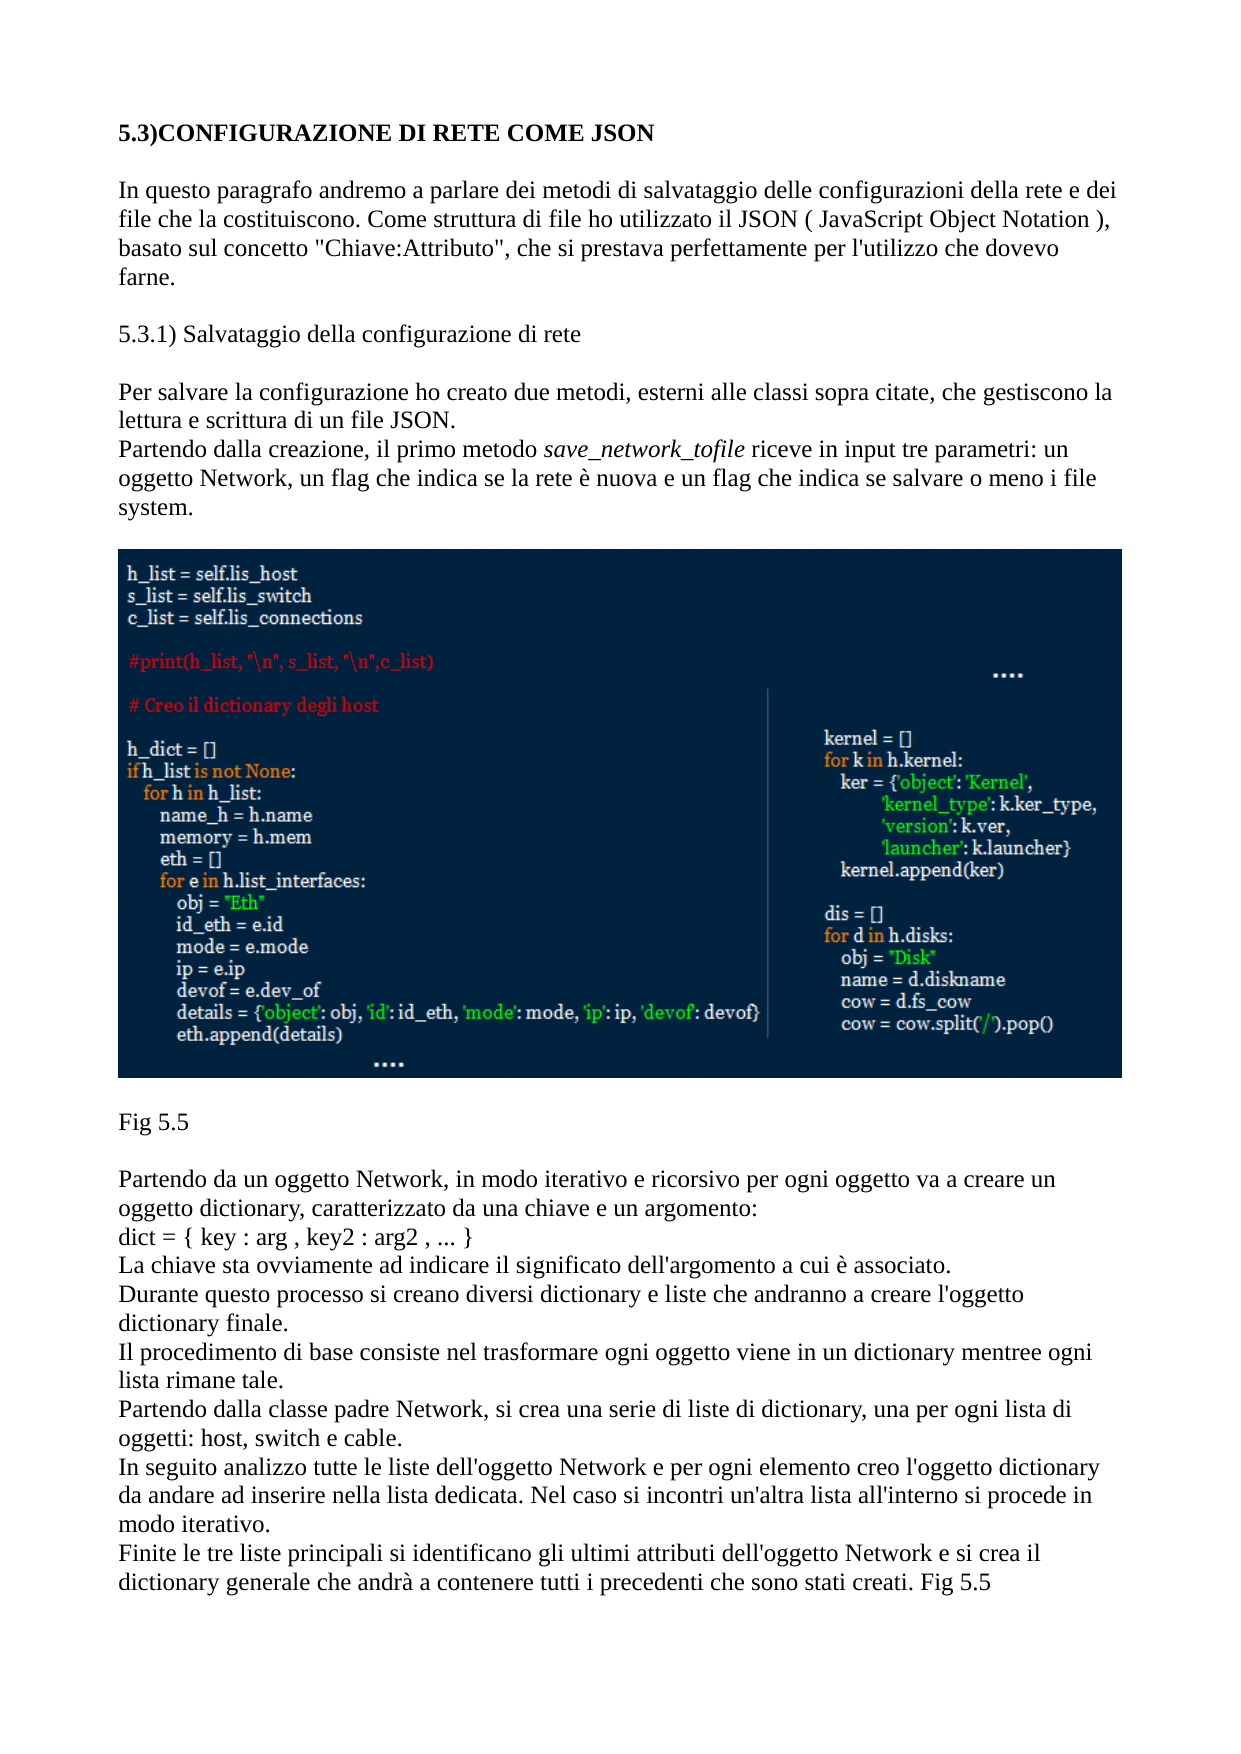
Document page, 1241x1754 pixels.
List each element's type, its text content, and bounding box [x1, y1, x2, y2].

text 5.3)CONFIGURAZIONE DI RETE COME JSON [118, 118, 1122, 147]
text Fig 5.5 [118, 1107, 1122, 1135]
text 5.3.1) Salvataggio della configurazione di rete [118, 319, 1122, 348]
text Finite le tre liste principali si identificano gli ultimi attributi dell'oggetto Network e si crea il dictionary generale che andrà a contenere tutti i precedenti che sono stati creati. Fig 5.5 [118, 1538, 1122, 1595]
text La chiave sta ovviamente ad indicare il significato dell'argomento a cui è associato. [118, 1250, 1122, 1279]
text Il procedimento di base consiste nel trasformare ogni oggetto viene in un dictionary mentree ogni lista rimane tale. [118, 1337, 1122, 1394]
text Partendo dalla creazione, il primo metodo save_network_tofile riceve in input tre parametri: un oggetto Network, un flag che indica se la rete è nuova e un flag che indica se salvare o meno i file system. [118, 434, 1122, 521]
text In seguito analizzo tutte le liste dell'oggetto Network e per ogni elemento creo l'oggetto dictionary da andare ad inserire nella lista dedicata. Nel caso si incontri un'altra lista all'interno si procede in modo iterativo. [118, 1452, 1122, 1538]
text Partendo dalla classe padre Network, si crea una serie di liste di dictionary, una per ogni lista di oggetti: host, switch e cable. [118, 1394, 1122, 1452]
text basato sul concetto "Chiave:Attributo", che si prestava perfettamente per l'utilizzo che dovevo farne. [118, 233, 1122, 291]
text Partendo da un oggetto Network, in modo iterativo e ricorsivo per ogni oggetto va a creare un oggetto dictionary, caratterizzato da una chiave e un argomento: [118, 1164, 1122, 1222]
text In questo paragrafo andremo a parlare dei metodi di salvataggio delle configurazioni della rete e dei file che la costituiscono. Come struttura di file ho utilizzato il JSON ( JavaScript Object Notation ), [118, 176, 1122, 233]
text dict = { key : arg , key2 : arg2 , ... } [118, 1222, 1122, 1250]
text Per salvare la configurazione ho creato due metodi, esterni alle classi sopra citate, che gestiscono la lettura e scrittura di un file JSON. [118, 377, 1122, 434]
text Durante questo processo si creano diversi dictionary e liste che andranno a creare l'oggetto dictionary finale. [118, 1279, 1122, 1337]
